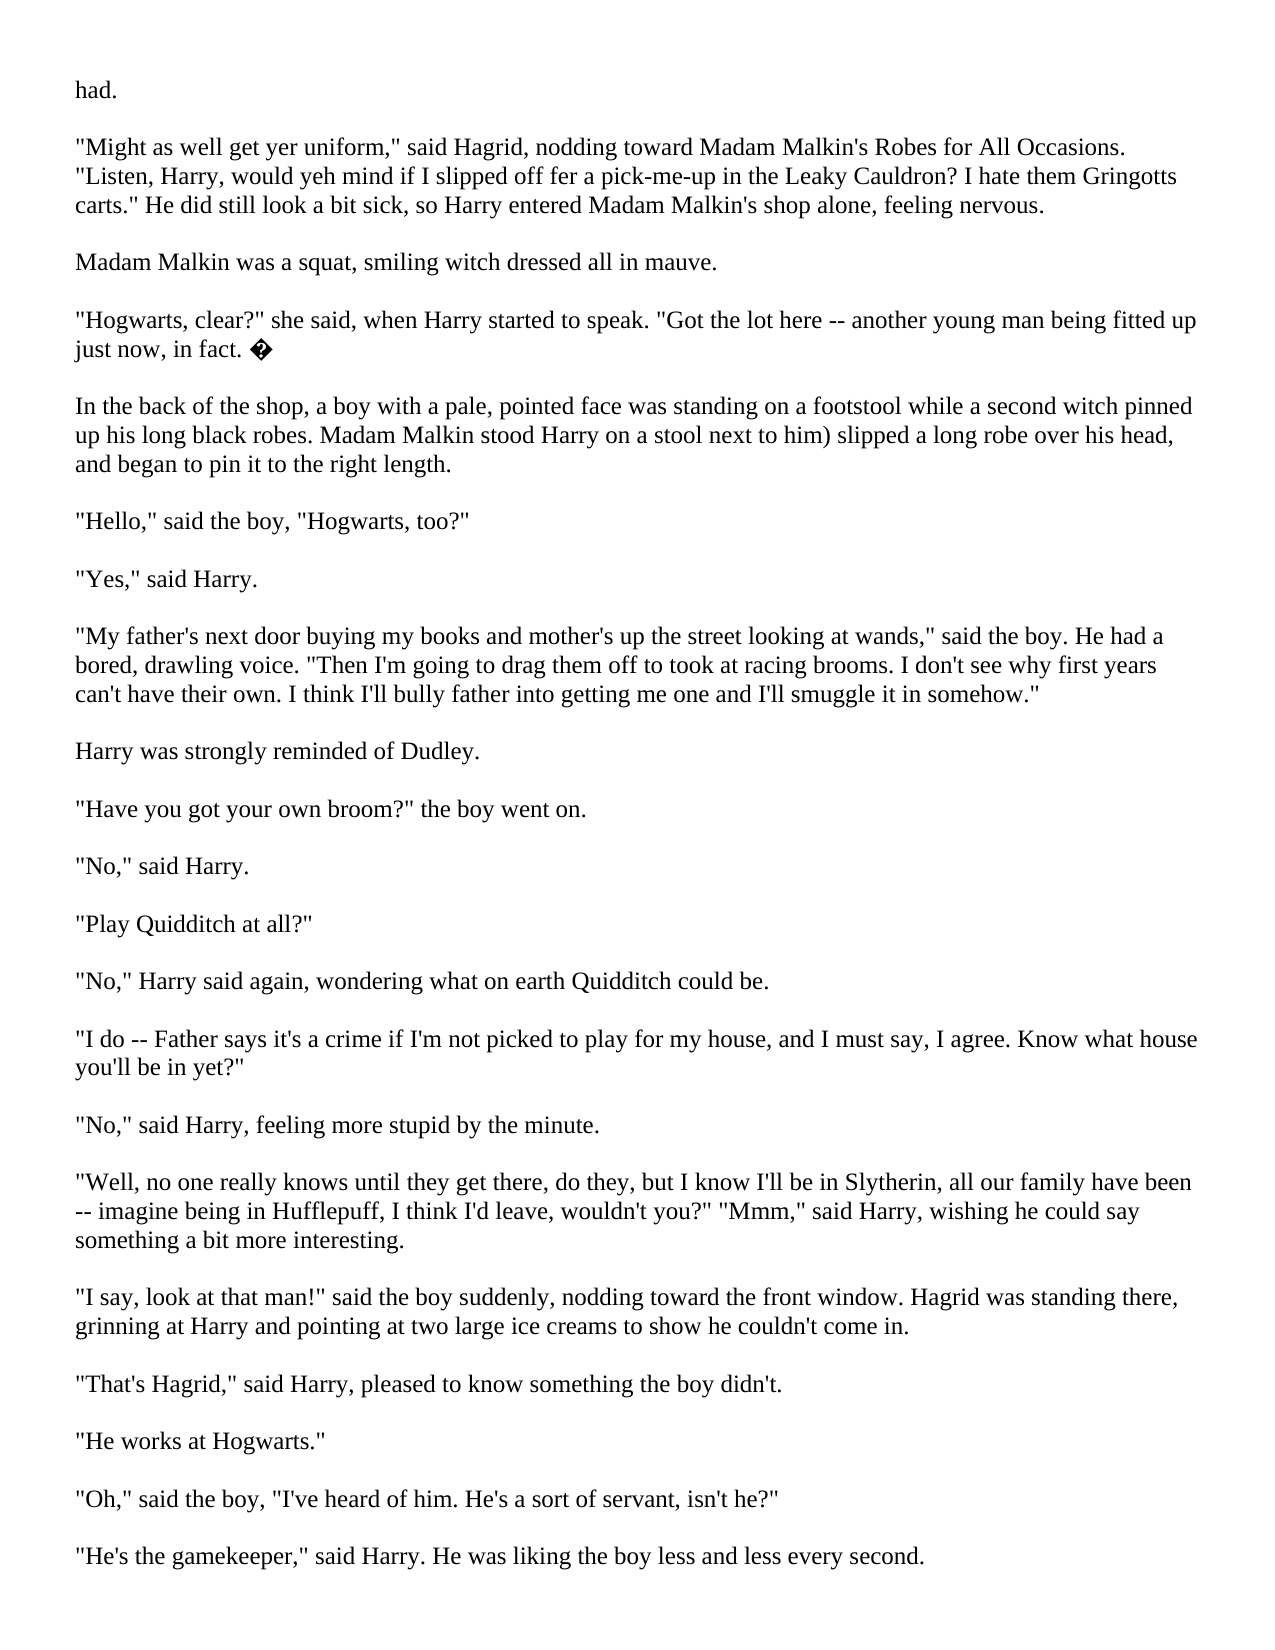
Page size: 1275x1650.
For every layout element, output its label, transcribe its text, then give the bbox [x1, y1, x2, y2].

text "Hogwarts, clear?" she said, when Harry started to speak. "Got the lot here -- another young man being fitted up just now, in fact. � [75, 305, 1200, 362]
text "Play Quidditch at all?" [75, 909, 1200, 937]
text "Well, no one really knows until they get there, do they, but I know I'll be in Slytherin, all our family have been -- imagine being in Hufflepuff, I think I'd leave, wouldn't you?" "Mmm," said Harry, wishing he could say something a bit more interesting. [75, 1167, 1200, 1254]
text In the back of the shop, a boy with a pale, pointed face was standing on a footstool while a second witch pinned up his long black robes. Madam Malkin stood Harry on a stool next to him) slipped a long robe over his head, and began to pin it to the right length. [75, 391, 1200, 477]
text "Oh," said the boy, "I've heard of him. He's a sort of servant, isn't he?" [75, 1484, 1200, 1512]
text "Hello," said the boy, "Hogwarts, too?" [75, 506, 1200, 535]
text "He works at Hogwarts." [75, 1426, 1200, 1455]
text "No," said Harry. [75, 851, 1200, 880]
text "I say, look at that man!" said the boy suddenly, nodding toward the front window. Hagrid was standing there, grinning at Harry and pointing at two large ice creams to show he couldn't come in. [75, 1282, 1200, 1340]
text "Yes," said Harry. [75, 564, 1200, 592]
text "My father's next door buying my books and mother's up the street looking at wands," said the boy. He had a bored, drawling voice. "Then I'm going to drag them off to took at racing brooms. I don't see why first years can't have their own. I think I'll bully father into getting me one and I'll smuggle it in somehow." [75, 621, 1200, 707]
text "Have you got your own broom?" the boy went on. [75, 794, 1200, 822]
text "No," Harry said again, wondering what on earth Quidditch could be. [75, 966, 1200, 995]
text had. [75, 75, 1200, 104]
text "No," said Harry, feeling more stupid by the minute. [75, 1110, 1200, 1139]
text Harry was strongly reminded of Dudley. [75, 736, 1200, 765]
text "He's the gamekeeper," said Harry. He was liking the boy less and less every second. [75, 1541, 1200, 1570]
text Madam Malkin was a squat, smiling witch dressed all in mauve. [75, 247, 1200, 276]
text "That's Hagrid," said Harry, pleased to know something the boy didn't. [75, 1369, 1200, 1397]
text "I do -- Father says it's a crime if I'm not picked to play for my house, and I must say, I agree. Know what house you'll be in yet?" [75, 1024, 1200, 1081]
text "Might as well get yer uniform," said Hagrid, nodding toward Madam Malkin's Robes for All Occasions. "Listen, Harry, would yeh mind if I slipped off fer a pick-me-up in the Leaky Cauldron? I hate them Gringotts carts." He did still look a bit sick, so Harry entered Madam Malkin's shop alone, feeling nervous. [75, 132, 1200, 219]
